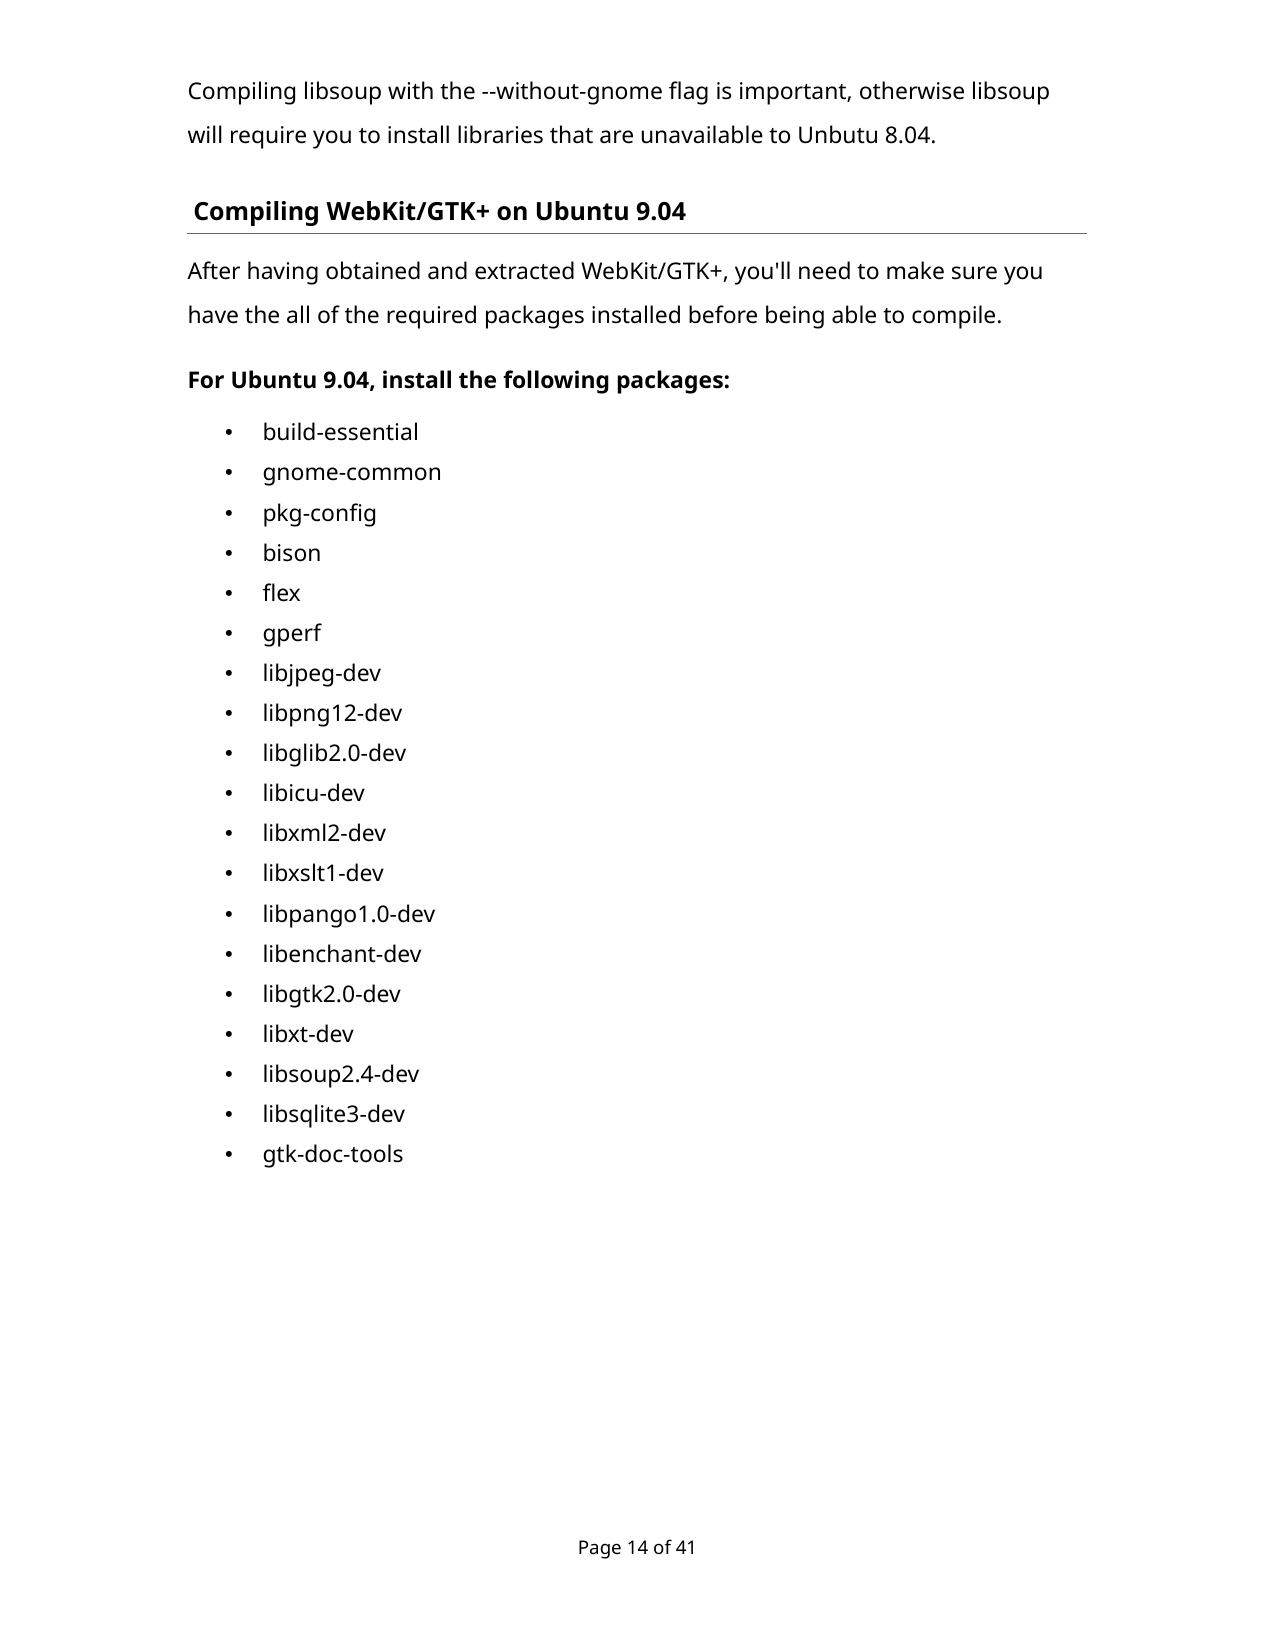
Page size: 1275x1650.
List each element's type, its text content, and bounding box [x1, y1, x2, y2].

list build-essential [225, 416, 1087, 447]
list gnome-common [225, 456, 1087, 488]
list libicu-dev [225, 777, 1087, 808]
text For Ubuntu 9.04, install the following packages: [187, 364, 1087, 395]
list flex [225, 577, 1087, 608]
text After having obtained and extracted WebKit/GTK+, you'll need to make sure you have the all of the required packages installed before being able to compile. [187, 255, 1087, 330]
list libpango1.0-dev [225, 897, 1087, 929]
list libgtk2.0-dev [225, 978, 1087, 1009]
list libxt-dev [225, 1018, 1087, 1049]
list gperf [225, 617, 1087, 648]
list gtk-doc-tools [225, 1138, 1087, 1169]
list libsoup2.4-dev [225, 1058, 1087, 1089]
list libglib2.0-dev [225, 737, 1087, 768]
list bison [225, 537, 1087, 568]
subtitle Compiling WebKit/GTK+ on Ubuntu 9.04 [187, 187, 1087, 233]
list libsqlite3-dev [225, 1098, 1087, 1129]
text Compiling libsoup with the --without-gnome flag is important, otherwise libsoup will require you to install libraries that are unavailable to Unbutu 8.04. [187, 75, 1087, 150]
list libpng12-dev [225, 697, 1087, 728]
list libxml2-dev [225, 817, 1087, 848]
list libenchant-dev [225, 938, 1087, 969]
list libxslt1-dev [225, 857, 1087, 889]
list libjpeg-dev [225, 657, 1087, 688]
list pkg-config [225, 496, 1087, 528]
